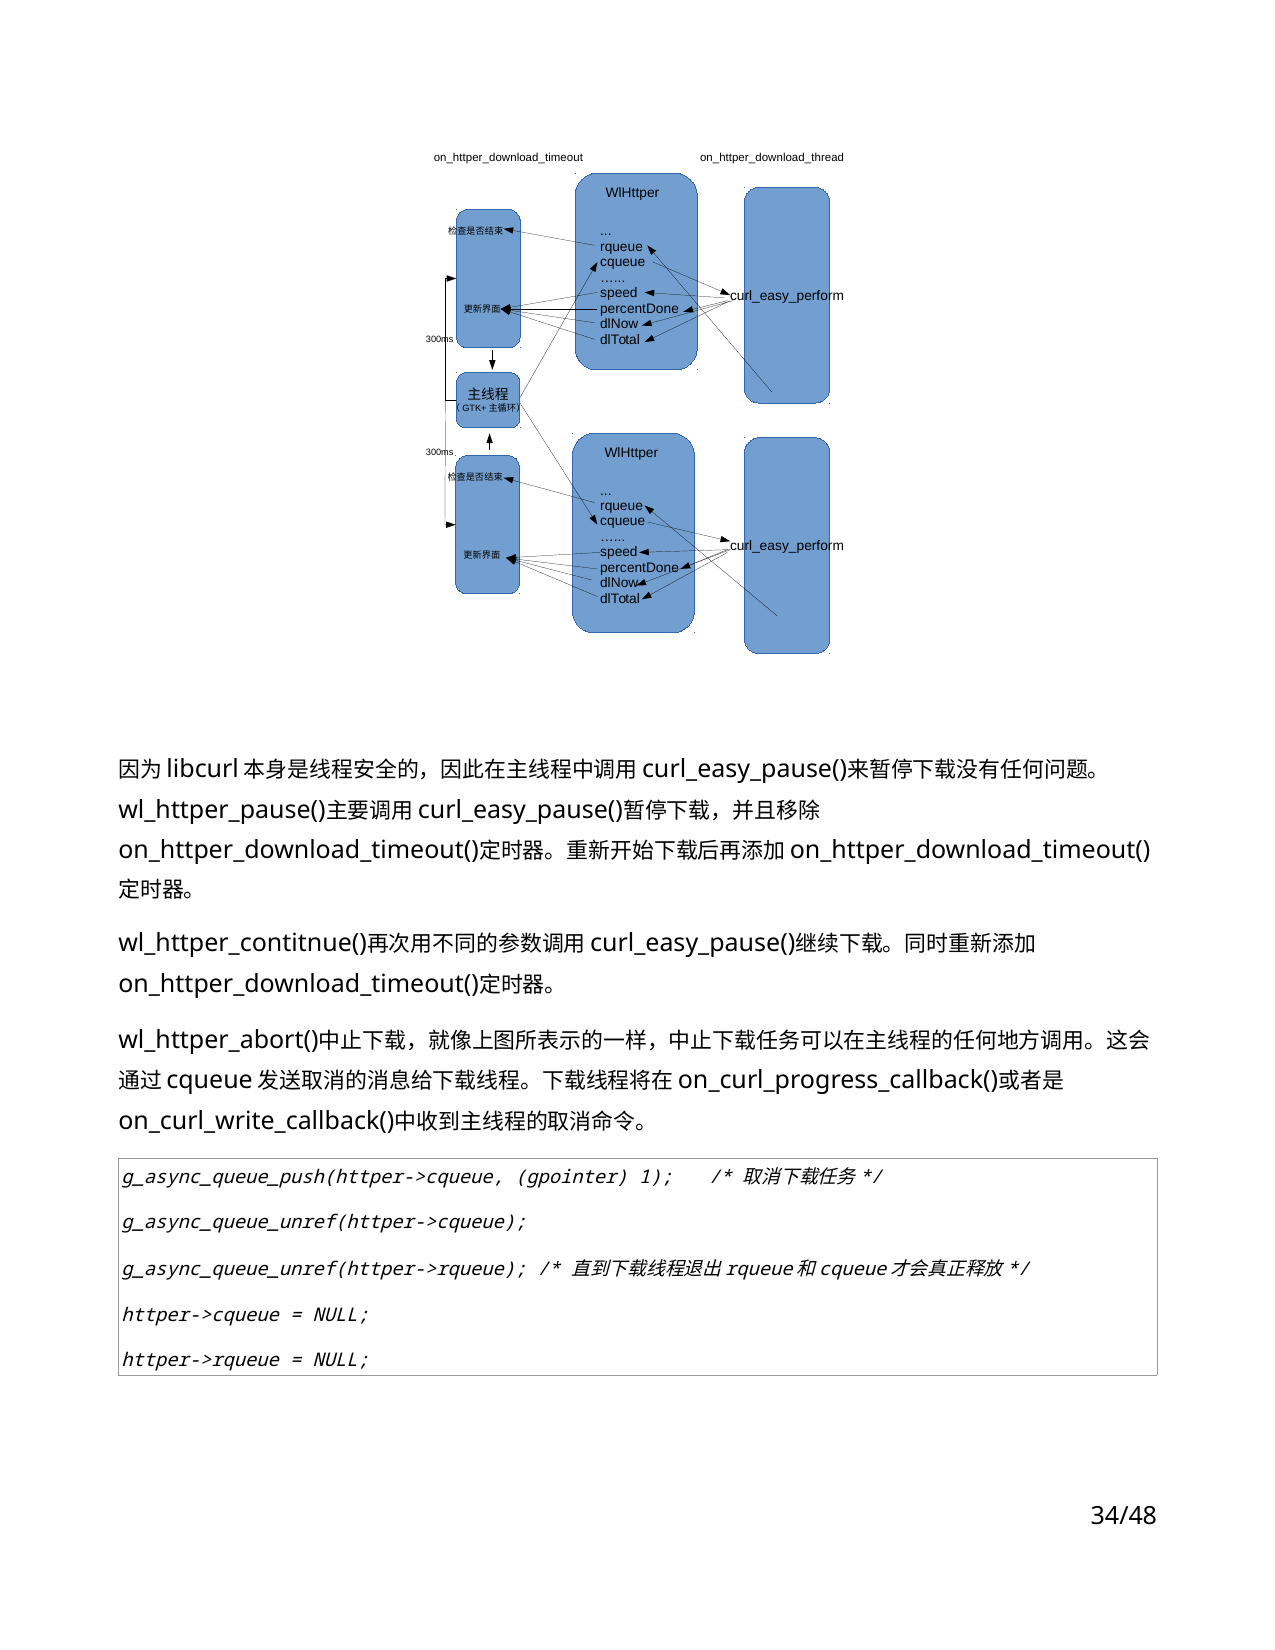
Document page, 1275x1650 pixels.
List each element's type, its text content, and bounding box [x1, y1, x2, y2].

text g_async_queue_push(httper->cqueue, (gpointer) 1); /* 取消下载任务 */ [119, 1159, 1157, 1189]
text httper->cqueue = NULL; [119, 1298, 1157, 1327]
text wl_httper_abort()中止下载，就像上图所表示的一样，中止下载任务可以在主线程的任何地方调用。这会通过cqueue发送取消的消息给下载线程。下载线程将在on_curl_progress_callback()或者是on_curl_write_callback()中收到主线程的取消命令。 [118, 1021, 1157, 1137]
text httper->rqueue = NULL; [119, 1343, 1157, 1375]
text 因为libcurl本身是线程安全的，因此在主线程中调用curl_easy_pause()来暂停下载没有任何问题。wl_httper_pause()主要调用curl_easy_pause()暂停下载，并且移除on_httper_download_timeout()定时器。重新开始下载后再添加on_httper_download_timeout()定时器。 [118, 751, 1157, 904]
text g_async_queue_unref(httper->rqueue); /* 直到下载线程退出rqueue和cqueue才会真正释放 */ [119, 1251, 1157, 1281]
text g_async_queue_unref(httper->cqueue); [119, 1206, 1157, 1234]
text wl_httper_contitnue()再次用不同的参数调用curl_easy_pause()继续下载。同时重新添加on_httper_download_timeout()定时器。 [118, 925, 1157, 1000]
